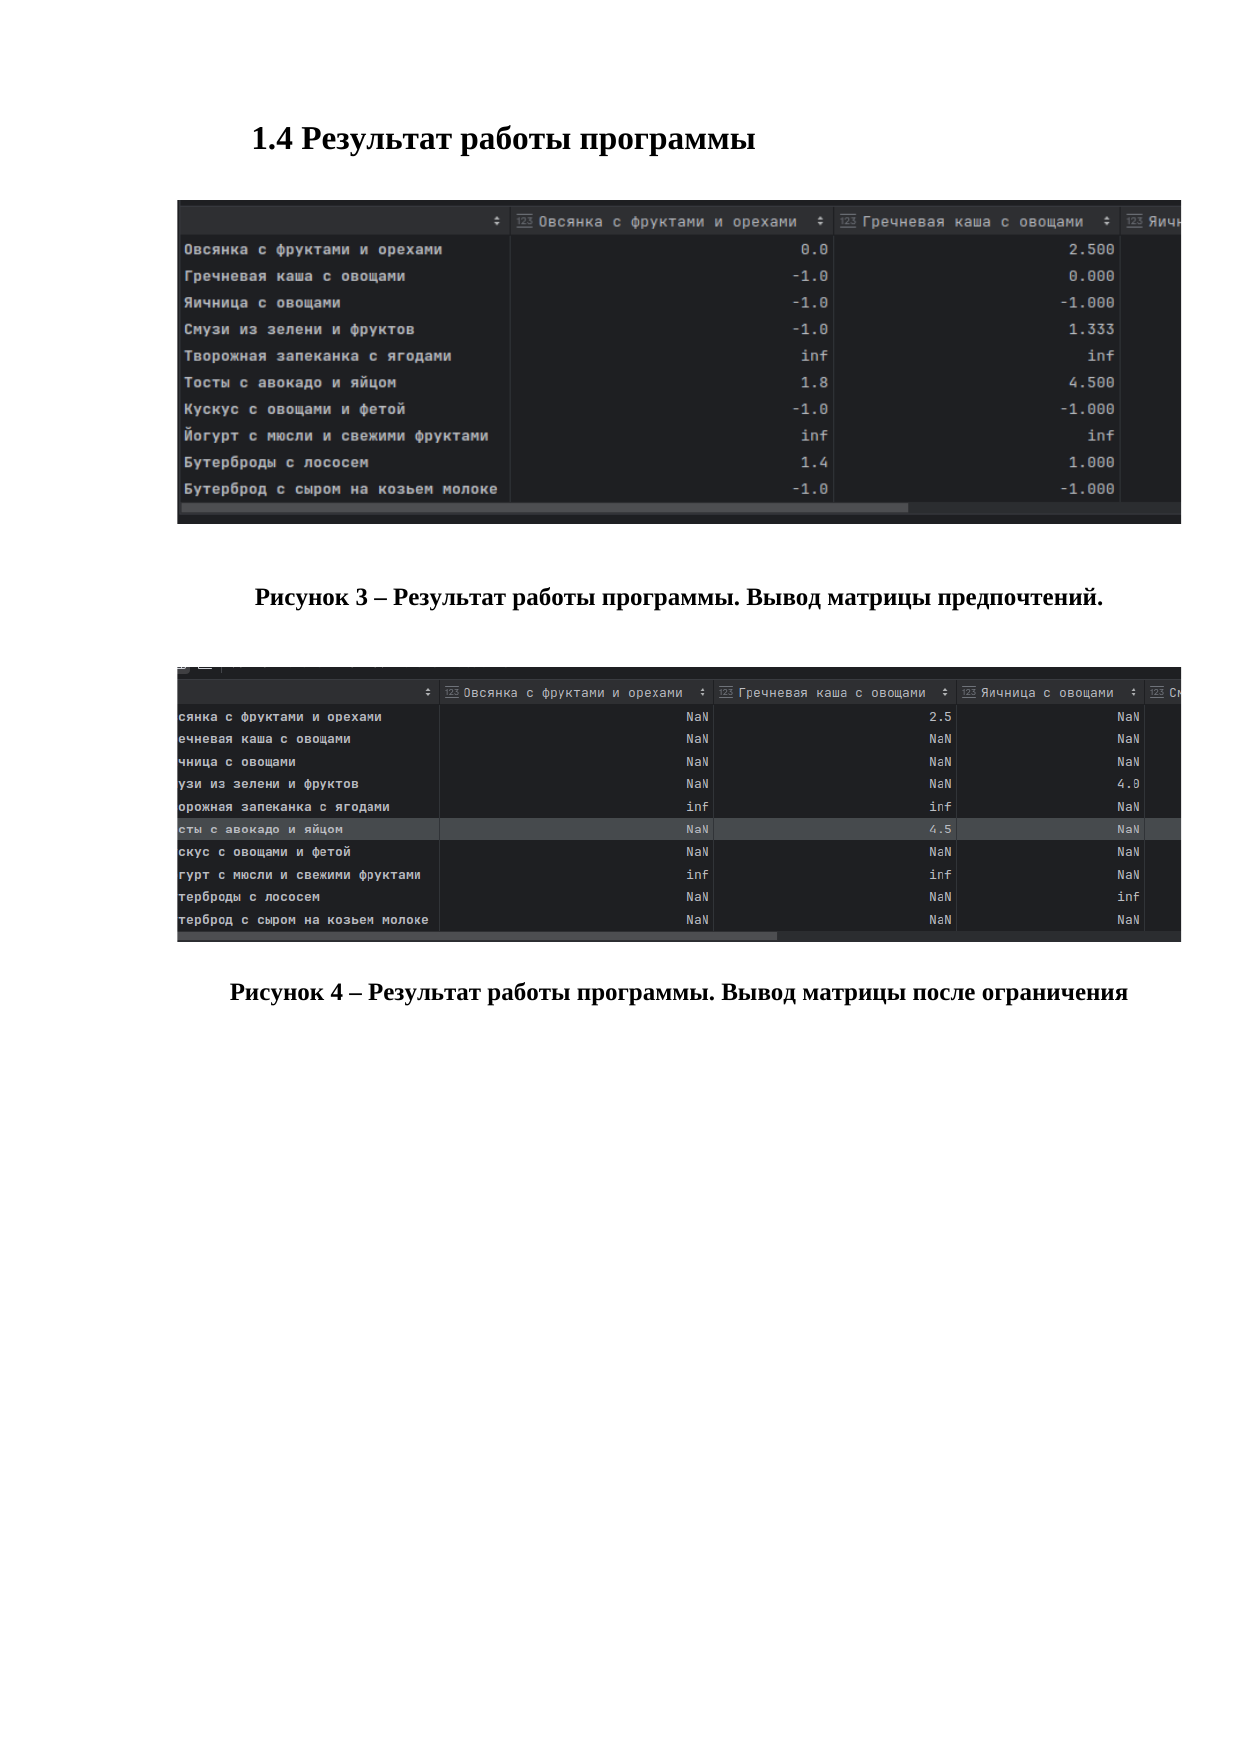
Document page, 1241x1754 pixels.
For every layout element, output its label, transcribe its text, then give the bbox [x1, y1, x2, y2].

subtitle 1.4 Результат работы программы [177, 118, 1181, 156]
text Рисунок 3 – Результат работы программы. Вывод матрицы предпочтений. [177, 524, 1181, 611]
picture [177, 667, 1182, 942]
text Рисунок 4 – Результат работы программы. Вывод матрицы после ограничения [177, 942, 1181, 1006]
picture [177, 200, 1182, 524]
